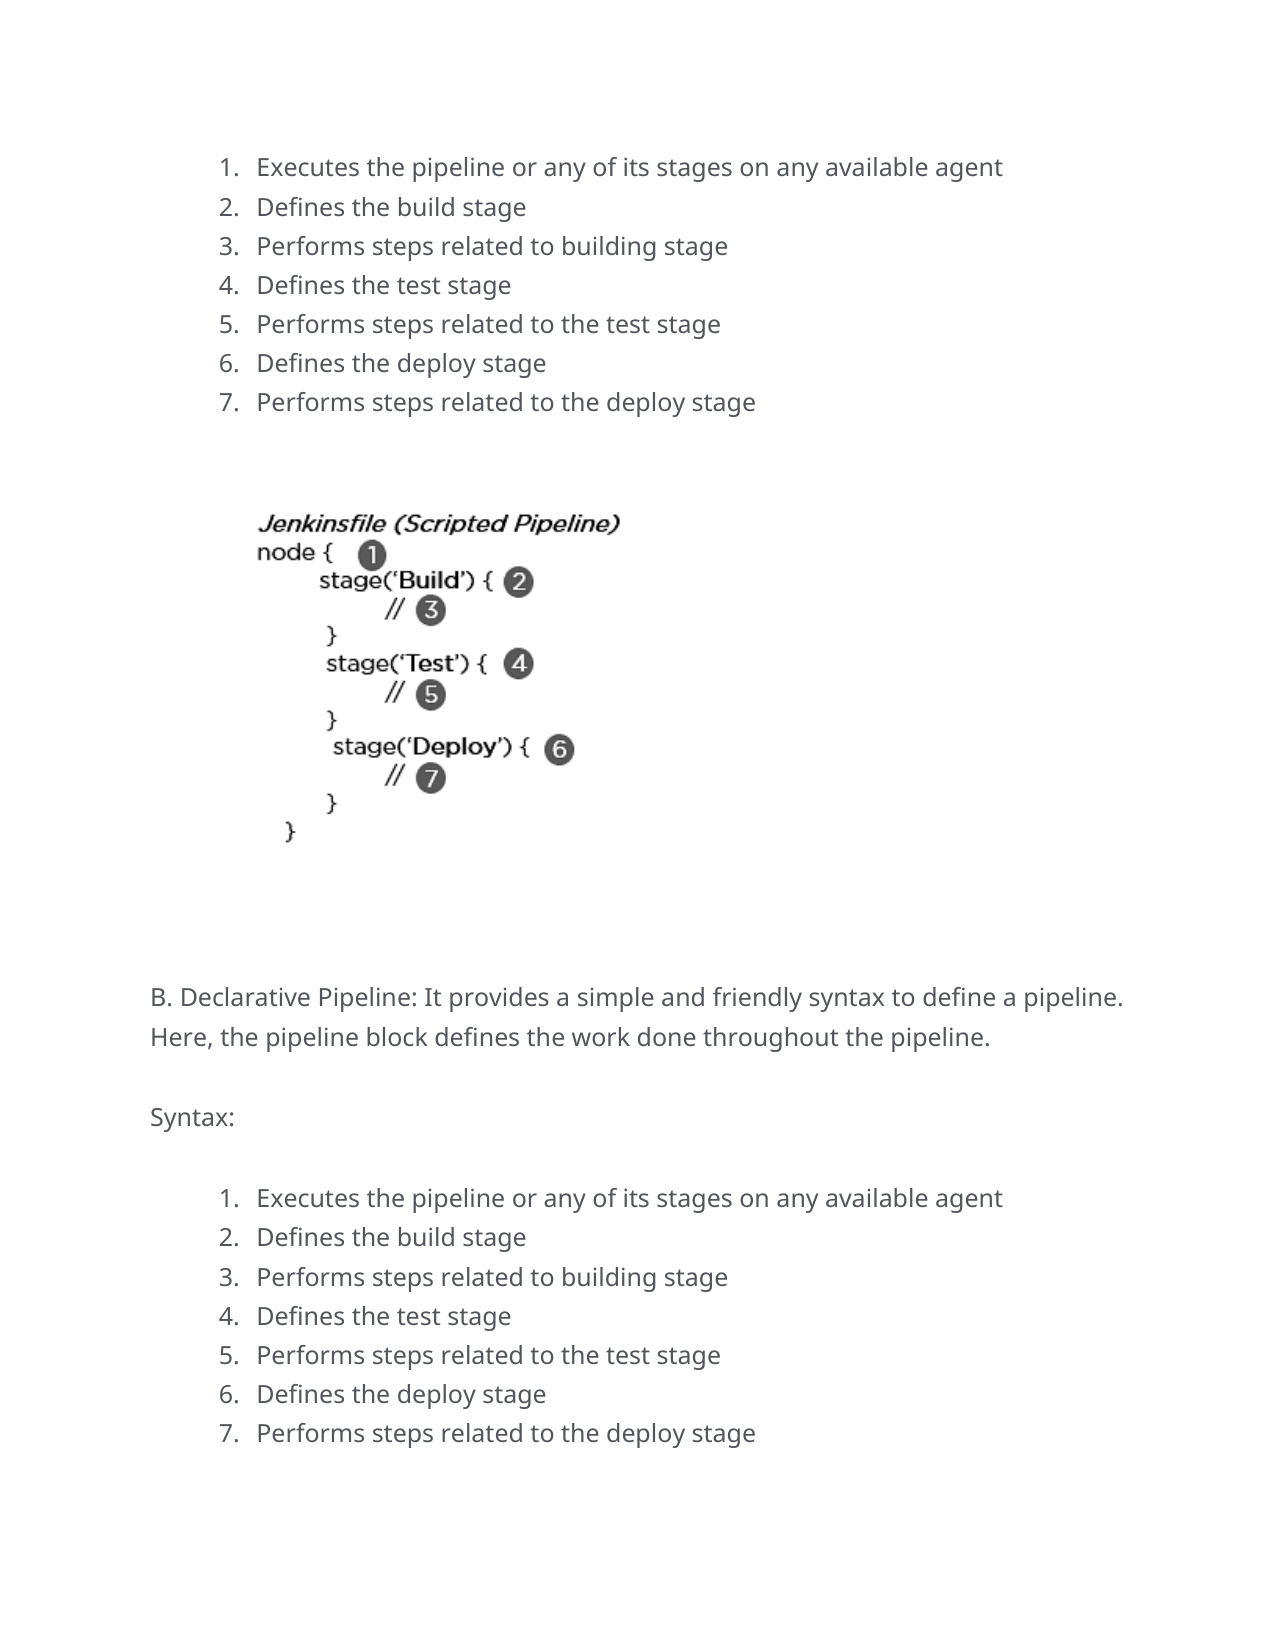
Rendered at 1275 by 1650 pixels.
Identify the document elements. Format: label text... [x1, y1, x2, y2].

text Syntax: [150, 1100, 1125, 1134]
list Defines the deploy stage [219, 346, 1125, 380]
list Defines the build stage [219, 189, 1125, 223]
list Performs steps related to building stage [219, 1259, 1125, 1293]
list Performs steps related to the deploy stage [219, 385, 1125, 419]
list Performs steps related to the test stage [219, 307, 1125, 341]
list Performs steps related to building stage [219, 228, 1125, 262]
list Defines the test stage [219, 1298, 1125, 1332]
list Performs steps related to the test stage [219, 1338, 1125, 1372]
list Defines the build stage [219, 1220, 1125, 1254]
list Performs steps related to the deploy stage [219, 1416, 1125, 1450]
picture [150, 472, 717, 935]
text B. Declarative Pipeline: It provides a simple and friendly syntax to define a pipeline. Here, the pipeline block defines the work done throughout the pipeline. [150, 980, 1125, 1053]
list Executes the pipeline or any of its stages on any available agent [219, 1181, 1125, 1215]
list Defines the deploy stage [219, 1377, 1125, 1411]
list Defines the test stage [219, 267, 1125, 302]
list Executes the pipeline or any of its stages on any available agent [219, 150, 1125, 184]
